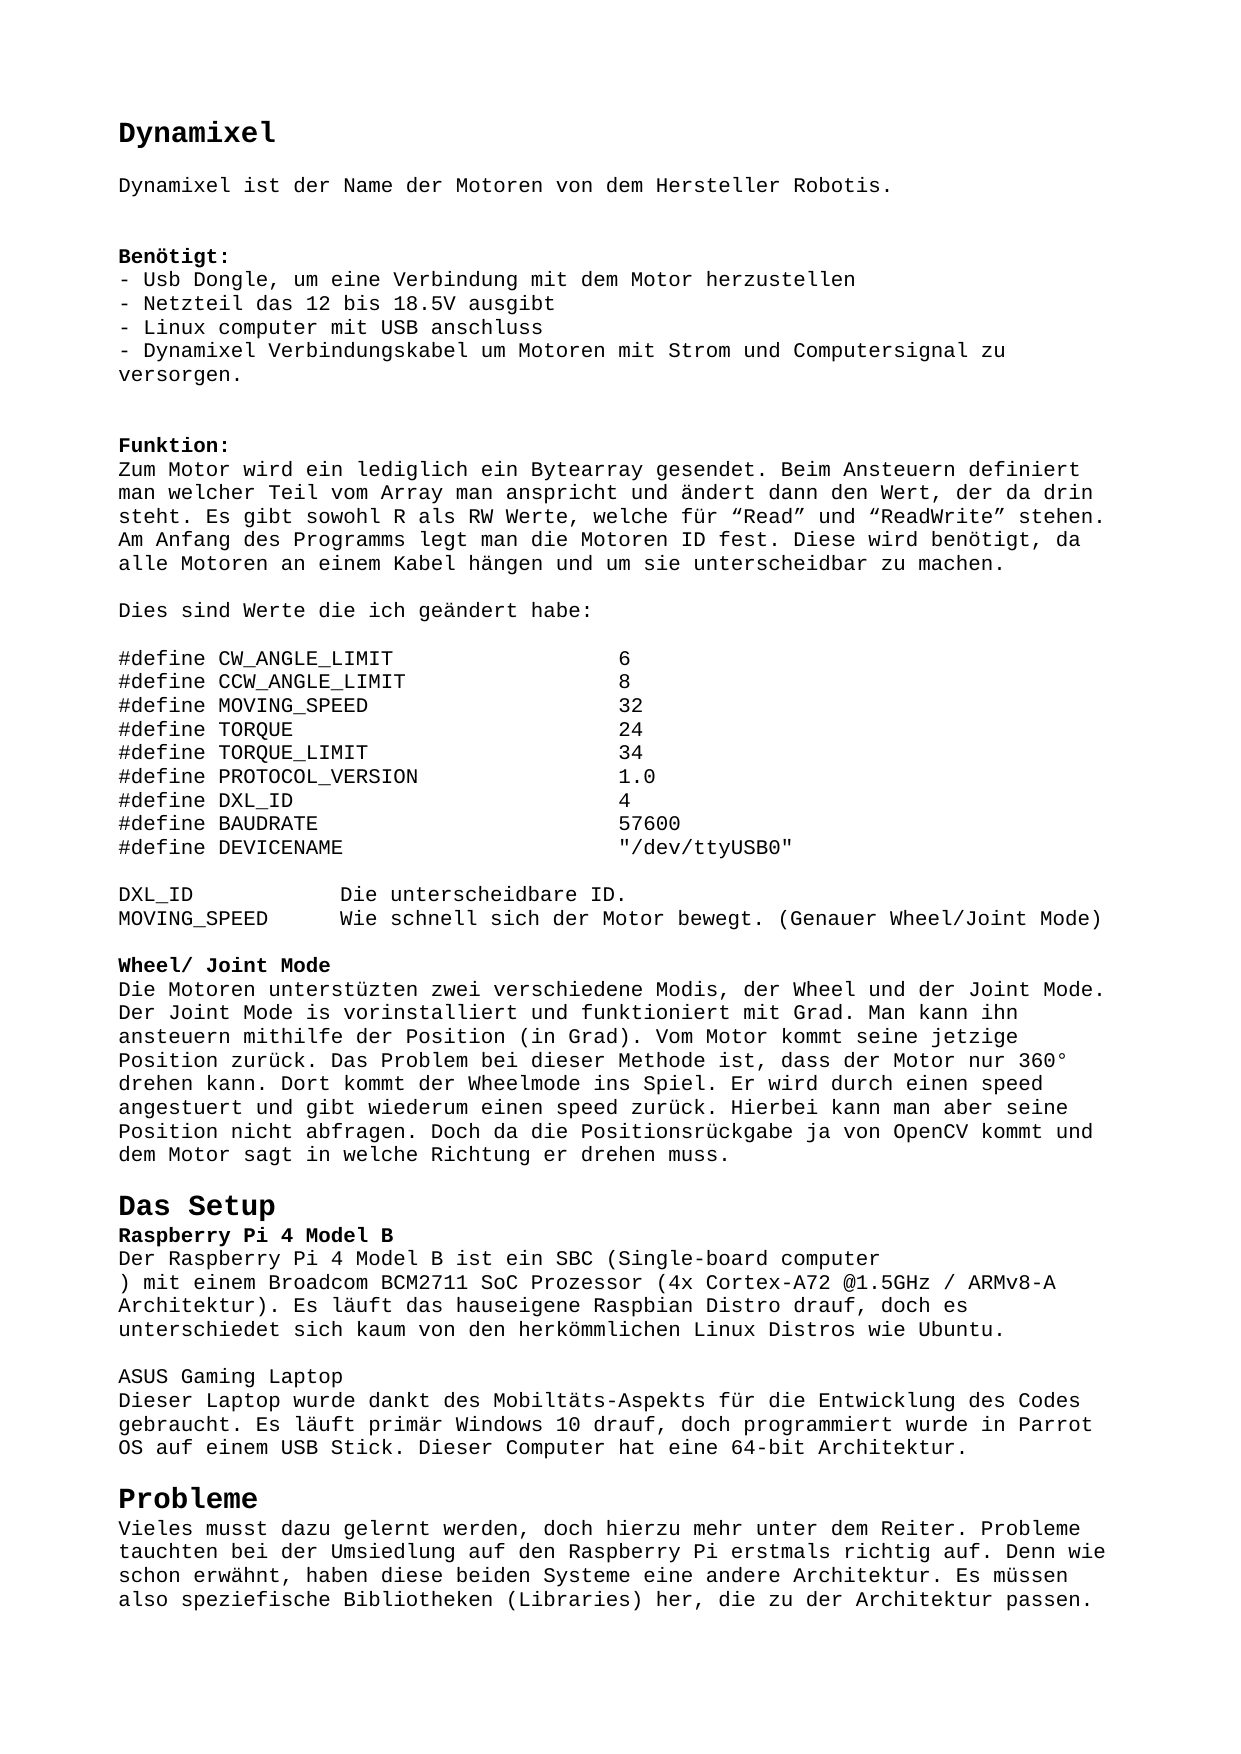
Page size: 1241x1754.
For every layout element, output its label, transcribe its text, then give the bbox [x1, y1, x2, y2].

text ) mit einem Broadcom BCM2711 SoC Prozessor (4x Cortex-A72 @1.5GHz / ARMv8-A Architektur). Es läuft das hauseigene Raspbian Distro drauf, doch es unterschiedet sich kaum von den herkömmlichen Linux Distros wie Ubuntu. [118, 1272, 1122, 1343]
text #define DXL_ID 4 [118, 789, 1122, 813]
text #define BAUDRATE 57600 [118, 813, 1122, 837]
text Das Setup [118, 1192, 1122, 1224]
text Dieser Laptop wurde dankt des Mobiltäts-Aspekts für die Entwicklung des Codes gebraucht. Es läuft primär Windows 10 drauf, doch programmiert wurde in Parrot OS auf einem USB Stick. Dieser Computer hat eine 64-bit Architektur. [118, 1390, 1122, 1461]
text Die Motoren unterstüzten zwei verschiedene Modis, der Wheel und der Joint Mode. [118, 979, 1122, 1002]
text - Dynamixel Verbindungskabel um Motoren mit Strom und Computersignal zu versorgen. [118, 340, 1122, 388]
text DXL_ID Die unterscheidbare ID. [118, 884, 1122, 908]
text Raspberry Pi 4 Model B [118, 1224, 1122, 1248]
text - Netzteil das 12 bis 18.5V ausgibt [118, 293, 1122, 317]
text Probleme [118, 1485, 1122, 1518]
text Am Anfang des Programms legt man die Motoren ID fest. Diese wird benötigt, da alle Motoren an einem Kabel hängen und um sie unterscheidbar zu machen. [118, 529, 1122, 577]
text Funktion: [118, 435, 1122, 458]
text #define CW_ANGLE_LIMIT 6 [118, 648, 1122, 671]
text #define MOVING_SPEED 32 [118, 695, 1122, 719]
text - Linux computer mit USB anschluss [118, 317, 1122, 340]
text Dynamixel ist der Name der Motoren von dem Hersteller Robotis. [118, 175, 1122, 198]
text Vieles musst dazu gelernt werden, doch hierzu mehr unter dem Reiter. Probleme tauchten bei der Umsiedlung auf den Raspberry Pi erstmals richtig auf. Denn wie schon erwähnt, haben diese beiden Systeme eine andere Architektur. Es müssen also speziefische Bibliotheken (Libraries) her, die zu der Architektur passen. [118, 1518, 1122, 1612]
text #define DEVICENAME "/dev/ttyUSB0" [118, 837, 1122, 861]
text #define TORQUE 24 [118, 719, 1122, 742]
text Benötigt: [118, 246, 1122, 269]
text ASUS Gaming Laptop [118, 1366, 1122, 1390]
text - Usb Dongle, um eine Verbindung mit dem Motor herzustellen [118, 269, 1122, 293]
text Der Raspberry Pi 4 Model B ist ein SBC (Single-board computer [118, 1248, 1122, 1272]
text Dies sind Werte die ich geändert habe: [118, 600, 1122, 624]
text #define PROTOCOL_VERSION 1.0 [118, 766, 1122, 789]
text Dynamixel [118, 118, 1122, 151]
text #define CCW_ANGLE_LIMIT 8 [118, 671, 1122, 695]
text Zum Motor wird ein lediglich ein Bytearray gesendet. Beim Ansteuern definiert man welcher Teil vom Array man anspricht und ändert dann den Wert, der da drin steht. Es gibt sowohl R als RW Werte, welche für “Read” und “ReadWrite” stehen. [118, 458, 1122, 529]
text MOVING_SPEED Wie schnell sich der Motor bewegt. (Genauer Wheel/Joint Mode) [118, 908, 1122, 931]
text Wheel/ Joint Mode [118, 955, 1122, 979]
text Der Joint Mode is vorinstalliert und funktioniert mit Grad. Man kann ihn ansteuern mithilfe der Position (in Grad). Vom Motor kommt seine jetzige Position zurück. Das Problem bei dieser Methode ist, dass der Motor nur 360° drehen kann. Dort kommt der Wheelmode ins Spiel. Er wird durch einen speed angestuert und gibt wiederum einen speed zurück. Hierbei kann man aber seine Position nicht abfragen. Doch da die Positionsrückgabe ja von OpenCV kommt und dem Motor sagt in welche Richtung er drehen muss. [118, 1002, 1122, 1168]
text #define TORQUE_LIMIT 34 [118, 742, 1122, 766]
